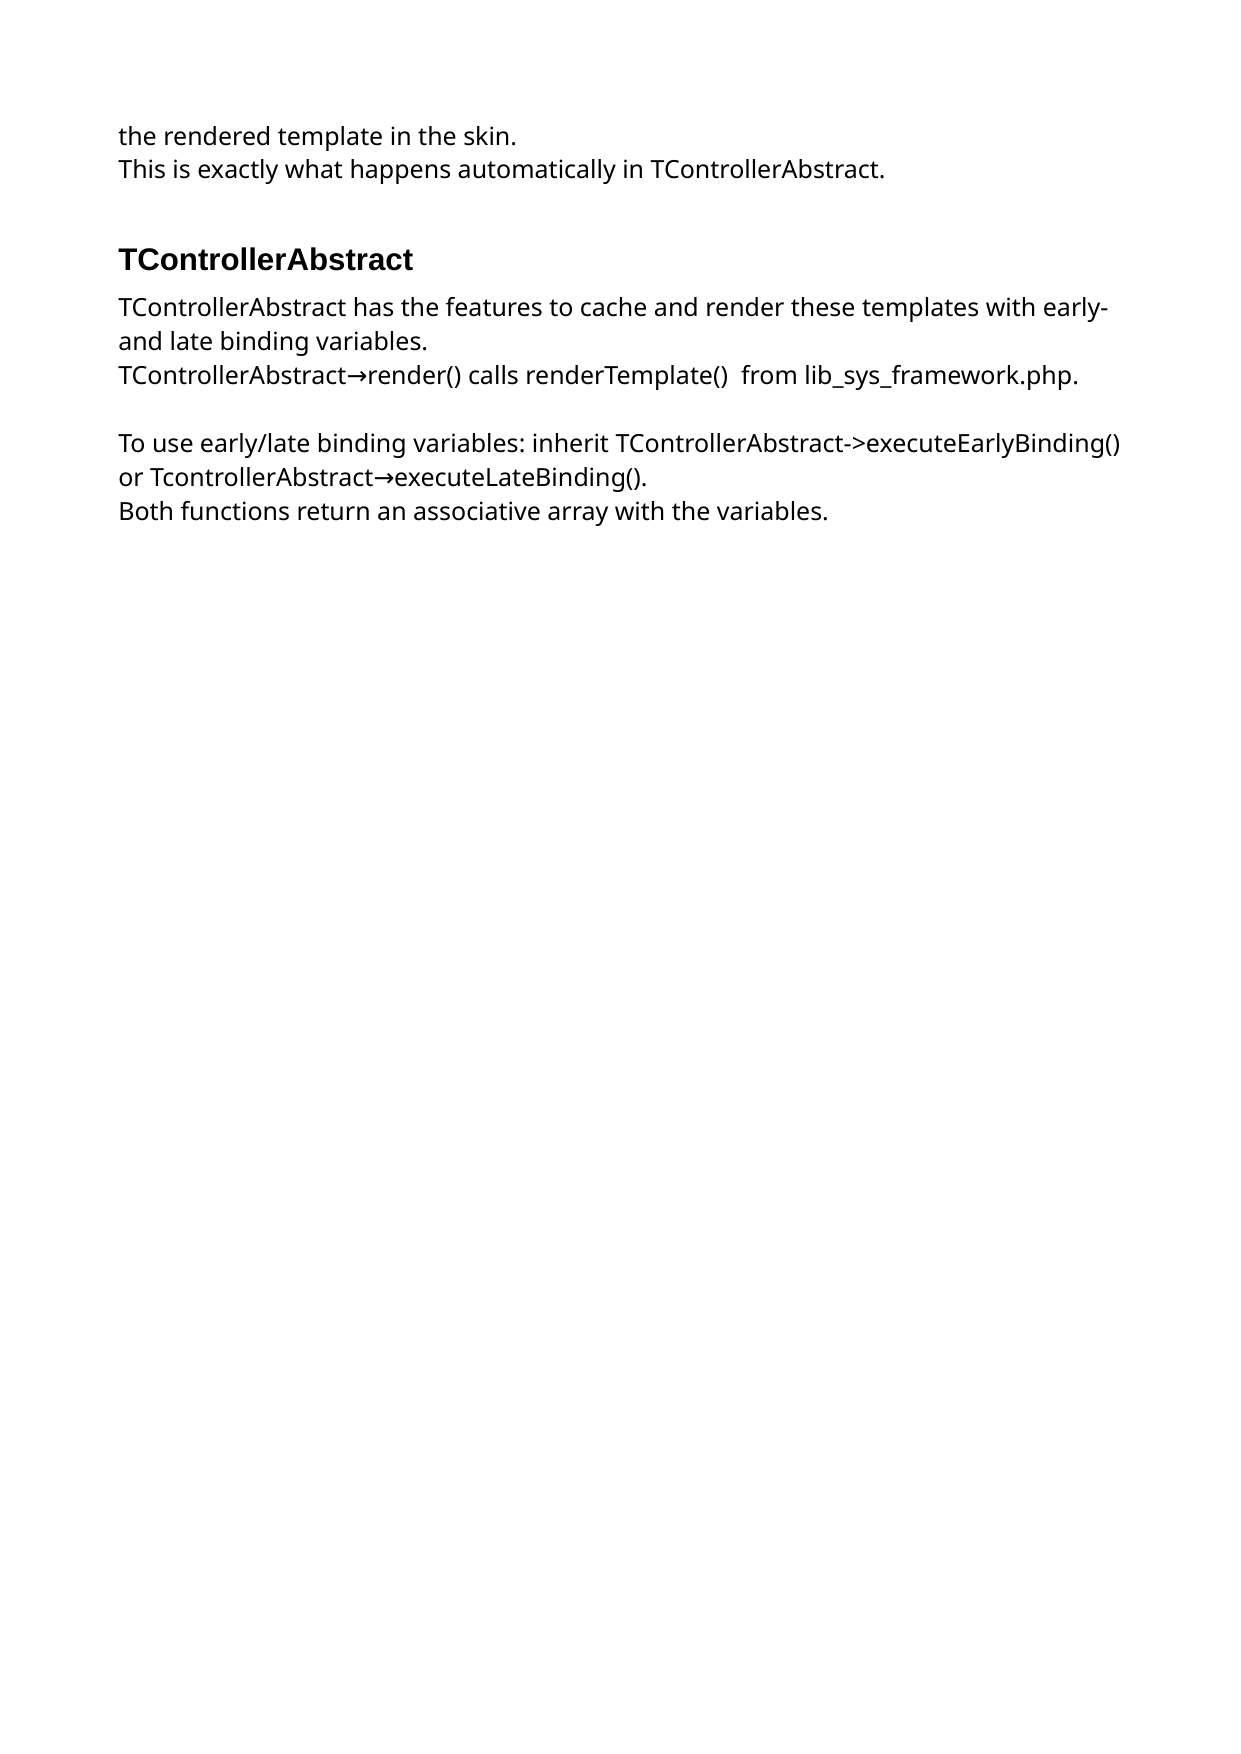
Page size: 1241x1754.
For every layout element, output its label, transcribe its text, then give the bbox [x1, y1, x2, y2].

text the rendered template in the skin. This is exactly what happens automatically in TControllerAbstract. [118, 118, 1122, 186]
text To use early/late binding variables: inherit TControllerAbstract->executeEarlyBinding() or TcontrollerAbstract→executeLateBinding(). Both functions return an associative array with the variables. [118, 392, 1122, 528]
subtitle TControllerAbstract [118, 241, 1122, 277]
text TControllerAbstract has the features to cache and render these templates with early- and late binding variables. TControllerAbstract→render() calls renderTemplate() from lib_sys_framework.php. [118, 289, 1122, 392]
